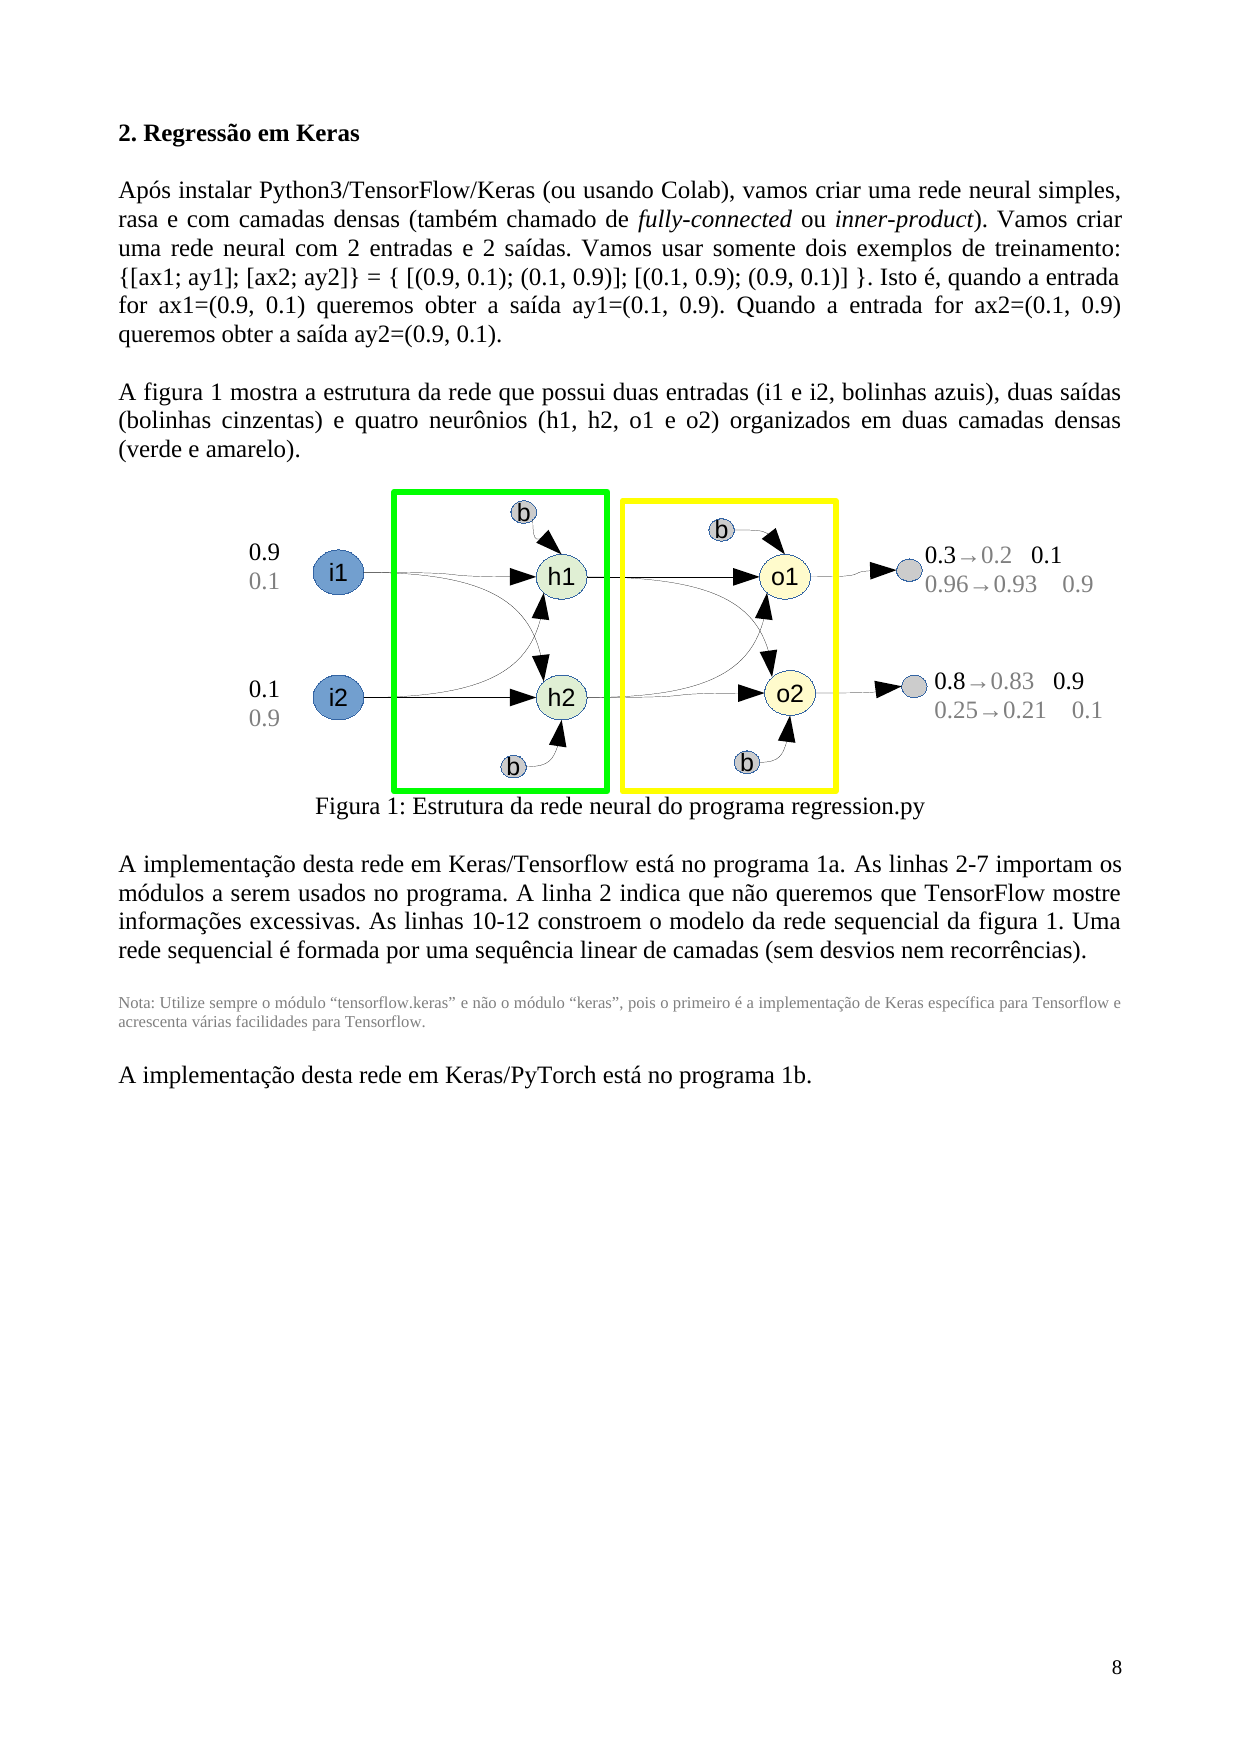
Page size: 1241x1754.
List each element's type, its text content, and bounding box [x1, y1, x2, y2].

text Nota: Utilize sempre o módulo “tensorflow.keras” e não o módulo “keras”, pois o primeiro é a implementação de Keras específica para Tensorflow e acrescenta várias facilidades para Tensorflow. [118, 993, 1122, 1031]
text A implementação desta rede em Keras/Tensorflow está no programa 1a. As linhas 2-7 importam os módulos a serem usados no programa. A linha 2 indica que não queremos que TensorFlow mostre informações excessivas. As linhas 10-12 constroem o modelo da rede sequencial da figura 1. Uma rede sequencial é formada por uma sequência linear de camadas (sem desvios nem recorrências). [118, 849, 1122, 964]
text Após instalar Python3/TensorFlow/Keras (ou usando Colab), vamos criar uma rede neural simples, rasa e com camadas densas (também chamado de fully-connected ou inner-product). Vamos criar uma rede neural com 2 entradas e 2 saídas. Vamos usar somente dois exemplos de treinamento: {[ax1; ay1]; [ax2; ay2]} = { [(0.9, 0.1); (0.1, 0.9)]; [(0.1, 0.9); (0.9, 0.1)] }. Isto é, quando a entrada for ax1=(0.9, 0.1) queremos obter a saída ay1=(0.1, 0.9). Quando a entrada for ax2=(0.1, 0.9) queremos obter a saída ay2=(0.9, 0.1). [118, 176, 1122, 348]
text Figura 1: Estrutura da rede neural do programa regression.py [118, 791, 1122, 820]
text A implementação desta rede em Keras/PyTorch está no programa 1b. [118, 1060, 1122, 1088]
text 2. Regressão em Keras [118, 118, 1122, 147]
text A figura 1 mostra a estrutura da rede que possui duas entradas (i1 e i2, bolinhas azuis), duas saídas (bolinhas cinzentas) e quatro neurônios (h1, h2, o1 e o2) organizados em duas camadas densas (verde e amarelo). [118, 377, 1122, 463]
